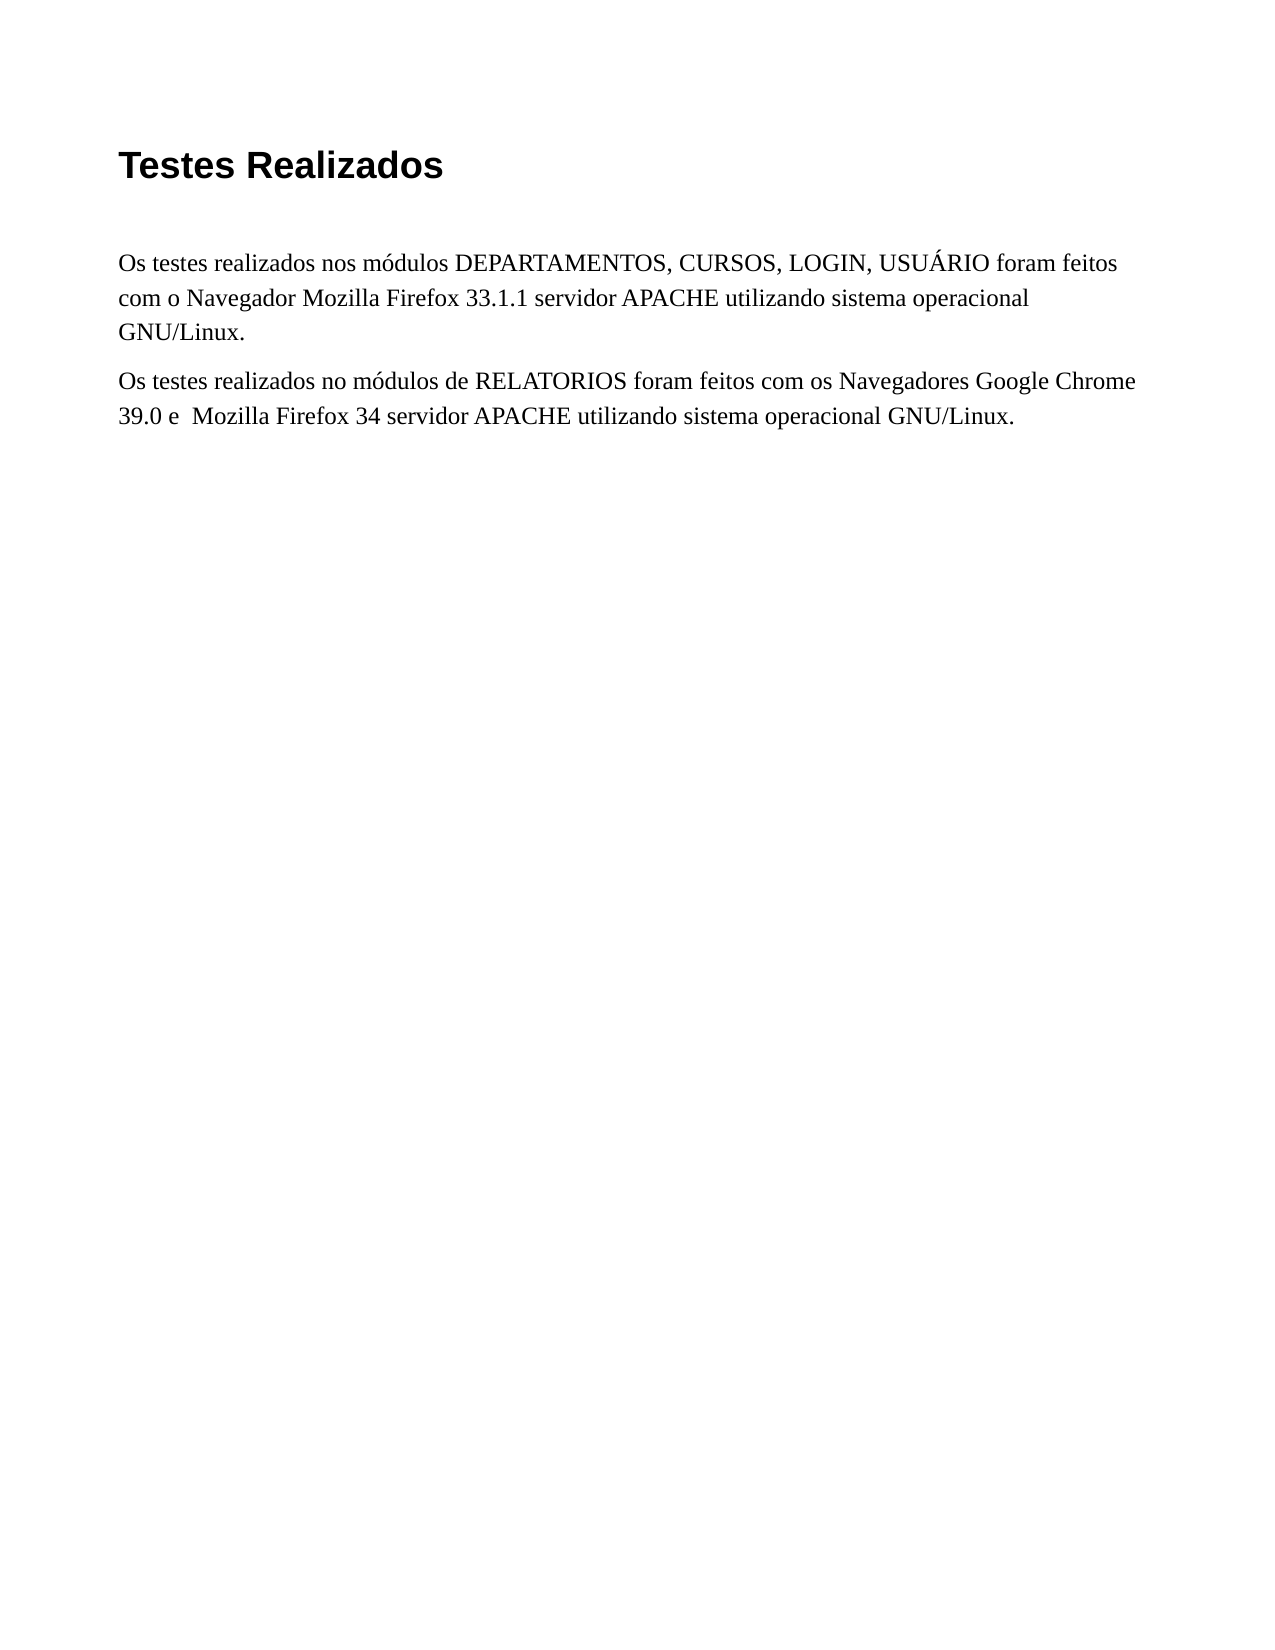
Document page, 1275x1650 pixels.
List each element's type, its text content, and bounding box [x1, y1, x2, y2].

text Os testes realizados nos módulos DEPARTAMENTOS, CURSOS, LOGIN, USUÁRIO foram feitos com o Navegador Mozilla Firefox 33.1.1 servidor APACHE utilizando sistema operacional GNU/Linux. [118, 248, 1157, 346]
text Os testes realizados no módulos de RELATORIOS foram feitos com os Navegadores Google Chrome 39.0 e Mozilla Firefox 34 servidor APACHE utilizando sistema operacional GNU/Linux. [118, 366, 1157, 429]
subtitle Testes Realizados [118, 143, 1157, 187]
